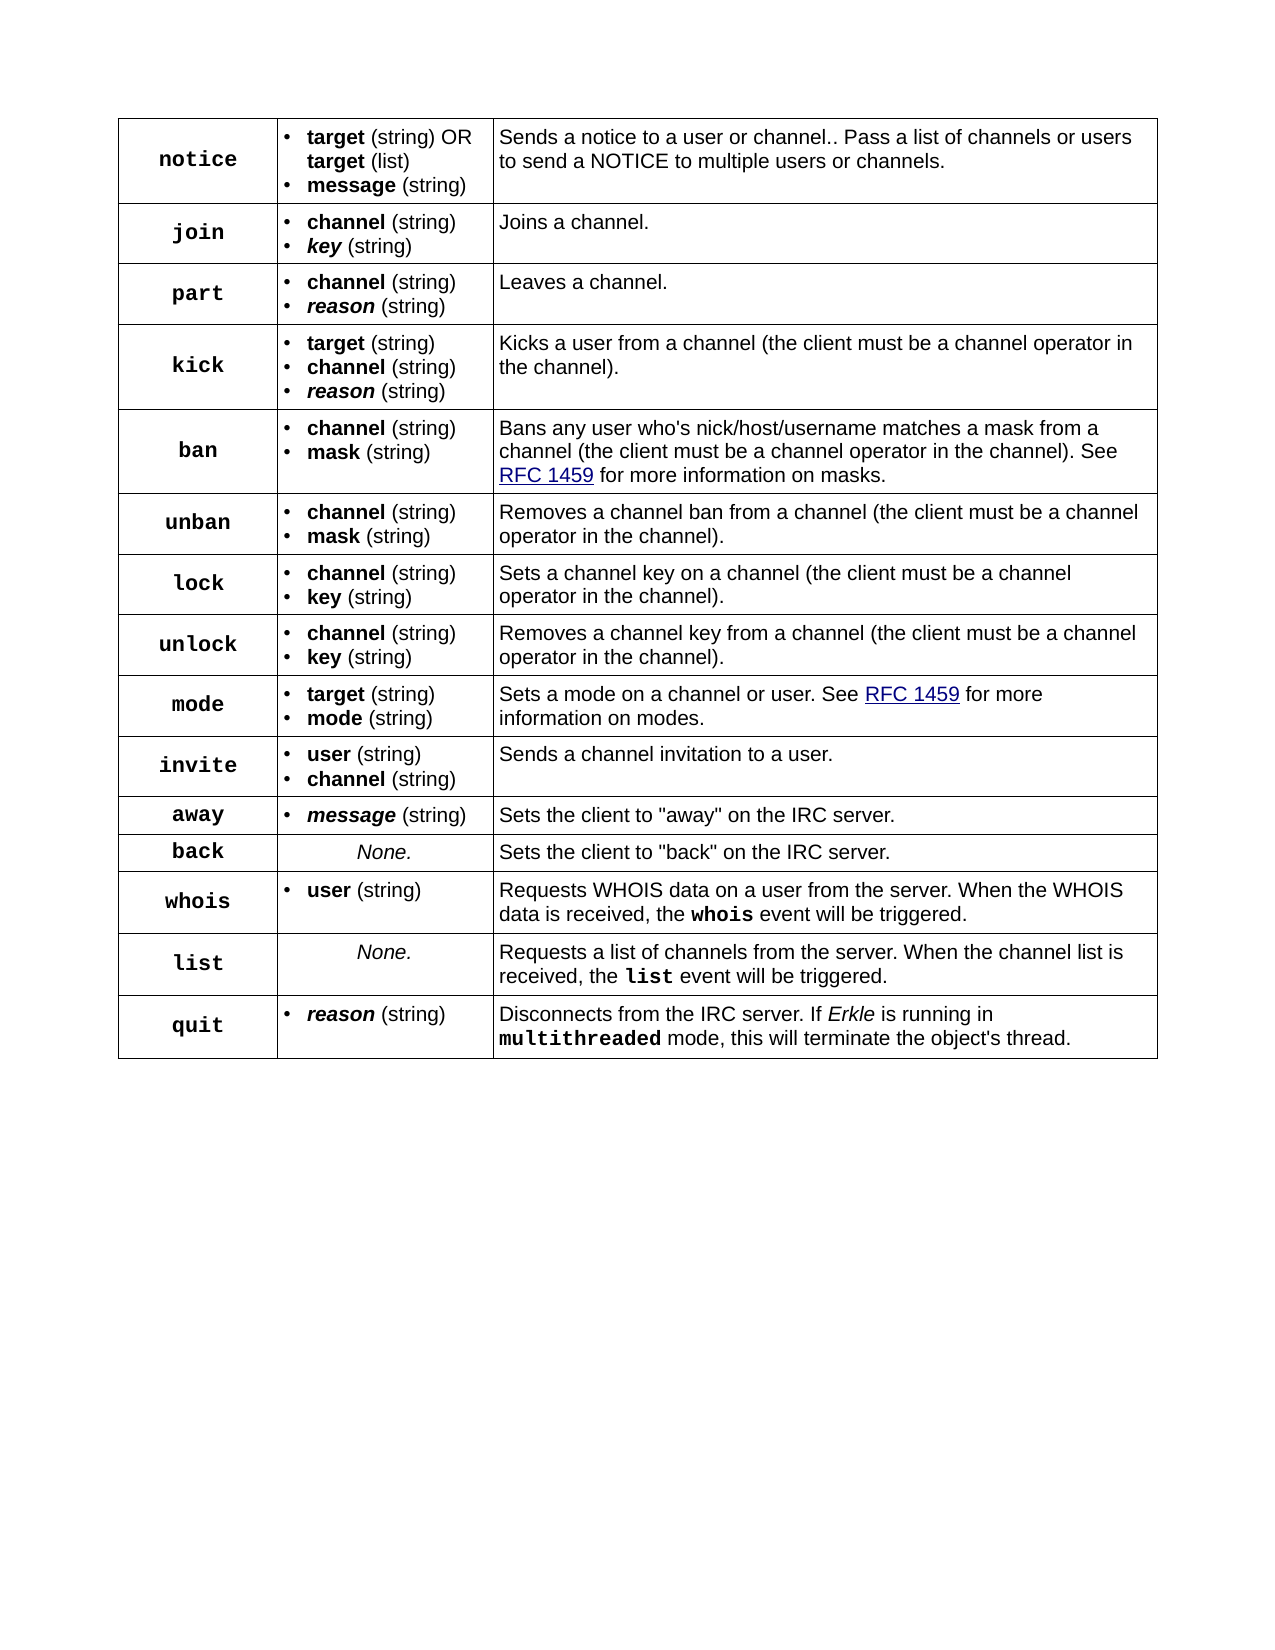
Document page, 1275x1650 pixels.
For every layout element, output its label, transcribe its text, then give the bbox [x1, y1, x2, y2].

table_cell Removes a channel key from a channel (the client must be a channel operator in the channel). [494, 615, 1157, 675]
table_cell ban [119, 410, 277, 493]
table_cell Kicks a user from a channel (the client must be a channel operator in the channel). [494, 325, 1157, 409]
table_cell channel (string) key (string) [278, 555, 493, 614]
table_cell Disconnects from the IRC server. If Erkle is running in multithreaded mode, this will terminate the object's thread. [494, 996, 1157, 1058]
table_cell lock [119, 555, 277, 614]
table_cell channel (string) key (string) [278, 204, 493, 263]
table_cell part [119, 264, 277, 324]
table_cell join [119, 204, 277, 263]
table_cell mode [119, 676, 277, 736]
table_cell None. [278, 835, 493, 871]
table_cell back [119, 835, 277, 871]
table_cell Bans any user who's nick/host/username matches a mask from a channel (the client must be a channel operator in the channel). See RFC 1459 for more information on masks. [494, 410, 1157, 493]
table_cell channel (string) mask (string) [278, 494, 493, 554]
table_cell unban [119, 494, 277, 554]
table_cell Joins a channel. [494, 204, 1157, 263]
table_cell user (string) channel (string) [278, 737, 493, 796]
table_cell quit [119, 996, 277, 1058]
table_cell Sets the client to "away" on the IRC server. [494, 797, 1157, 833]
table_cell target (string) mode (string) [278, 676, 493, 736]
table_cell whois [119, 872, 277, 933]
table_cell list [119, 934, 277, 995]
table_cell user (string) [278, 872, 493, 933]
table_cell kick [119, 325, 277, 409]
table_cell Sends a notice to a user or channel.. Pass a list of channels or users to send a NOTICE to multiple users or channels. [494, 119, 1157, 203]
table_cell unlock [119, 615, 277, 675]
table_cell Requests a list of channels from the server. When the channel list is received, the list event will be triggered. [494, 934, 1157, 995]
table_cell message (string) [278, 797, 493, 833]
table_cell Sets a channel key on a channel (the client must be a channel operator in the channel). [494, 555, 1157, 614]
table_cell Sends a channel invitation to a user. [494, 737, 1157, 796]
table_cell invite [119, 737, 277, 796]
table_cell reason (string) [278, 996, 493, 1058]
table_cell channel (string) mask (string) [278, 410, 493, 493]
table_cell away [119, 797, 277, 833]
table_cell channel (string) key (string) [278, 615, 493, 675]
table_cell Removes a channel ban from a channel (the client must be a channel operator in the channel). [494, 494, 1157, 554]
table_cell None. [278, 934, 493, 995]
table_cell Requests WHOIS data on a user from the server. When the WHOIS data is received, the whois event will be triggered. [494, 872, 1157, 933]
table_cell target (string) channel (string) reason (string) [278, 325, 493, 409]
table_cell Leaves a channel. [494, 264, 1157, 324]
table_cell target (string) OR target (list) message (string) [278, 119, 493, 203]
table_cell notice [119, 119, 277, 203]
table_cell Sets a mode on a channel or user. See RFC 1459 for more information on modes. [494, 676, 1157, 736]
table_cell Sets the client to "back" on the IRC server. [494, 835, 1157, 871]
table_cell channel (string) reason (string) [278, 264, 493, 324]
